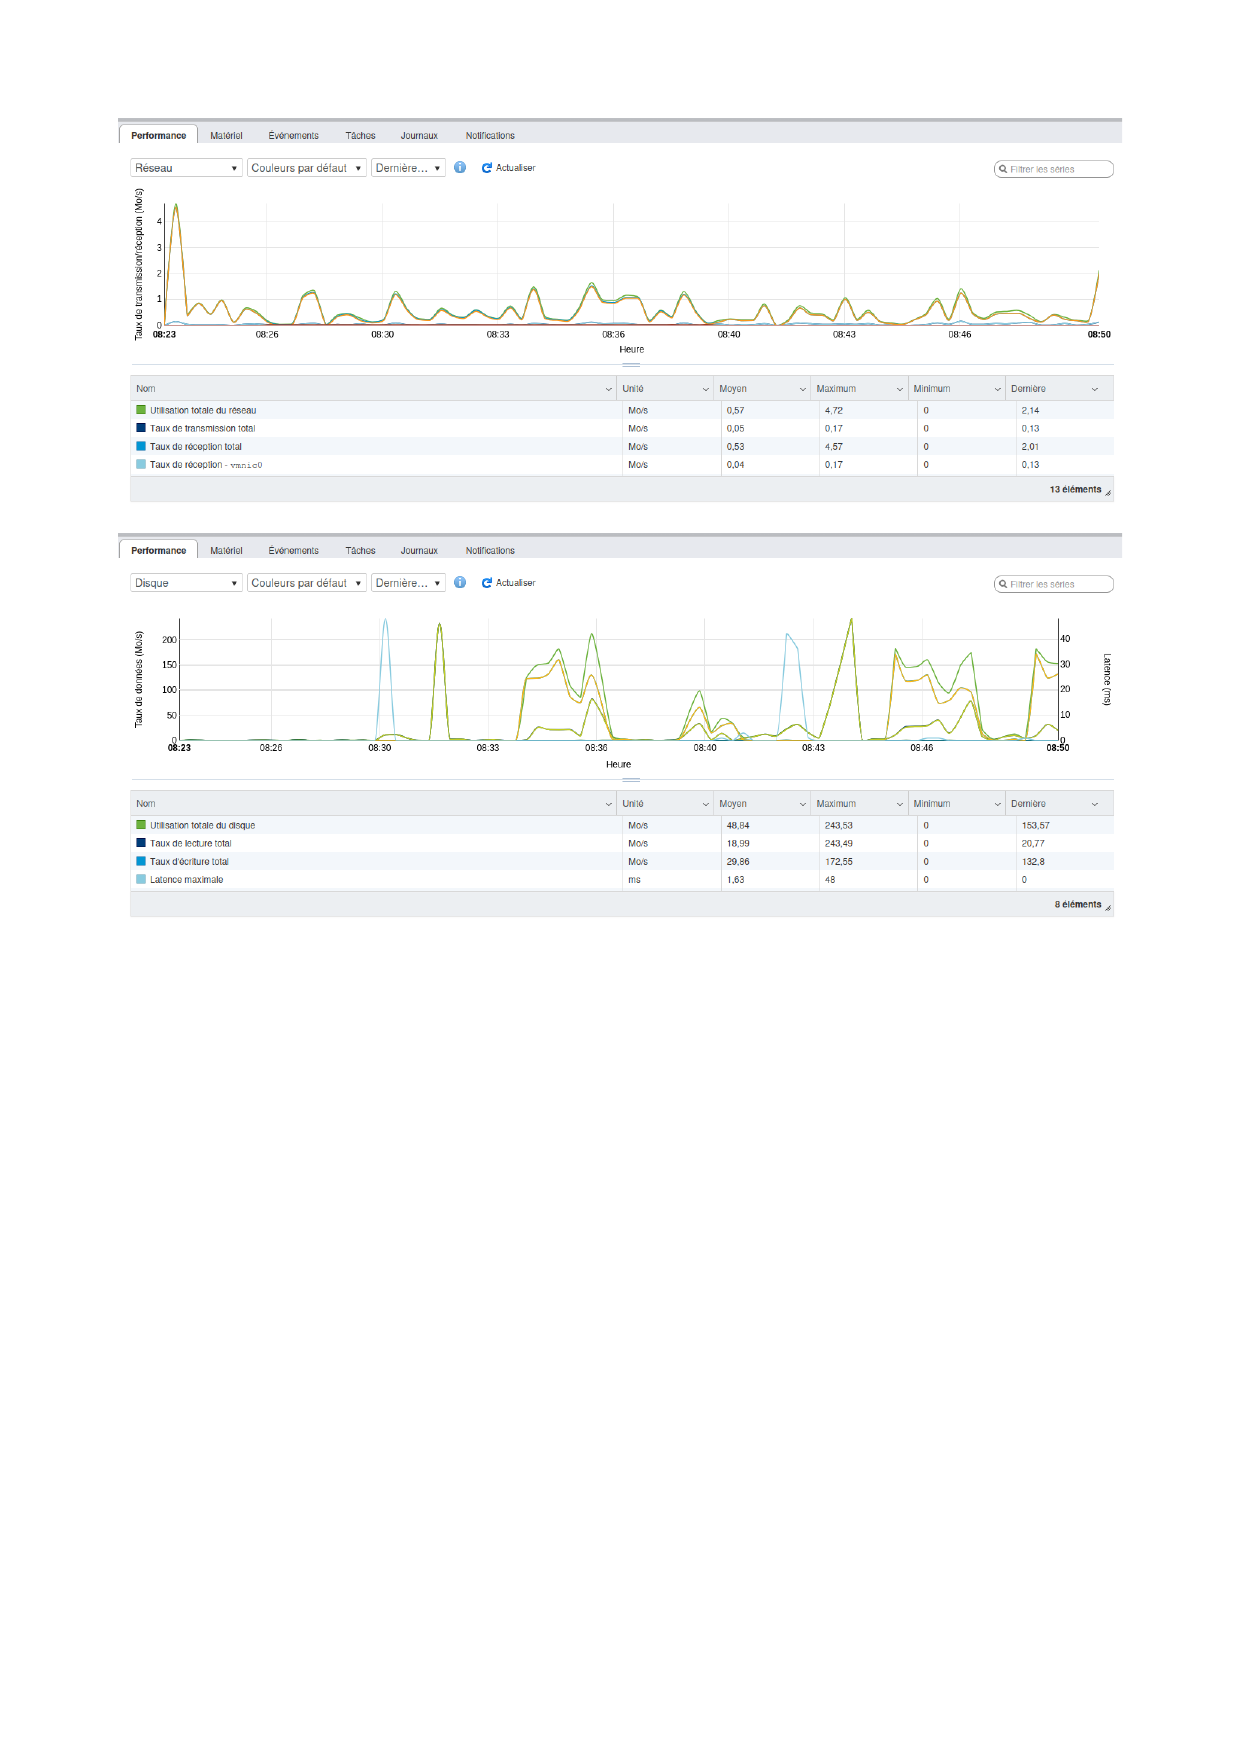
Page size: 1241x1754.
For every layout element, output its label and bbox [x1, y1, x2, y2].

picture [118, 533, 1123, 920]
picture [118, 118, 1123, 505]
